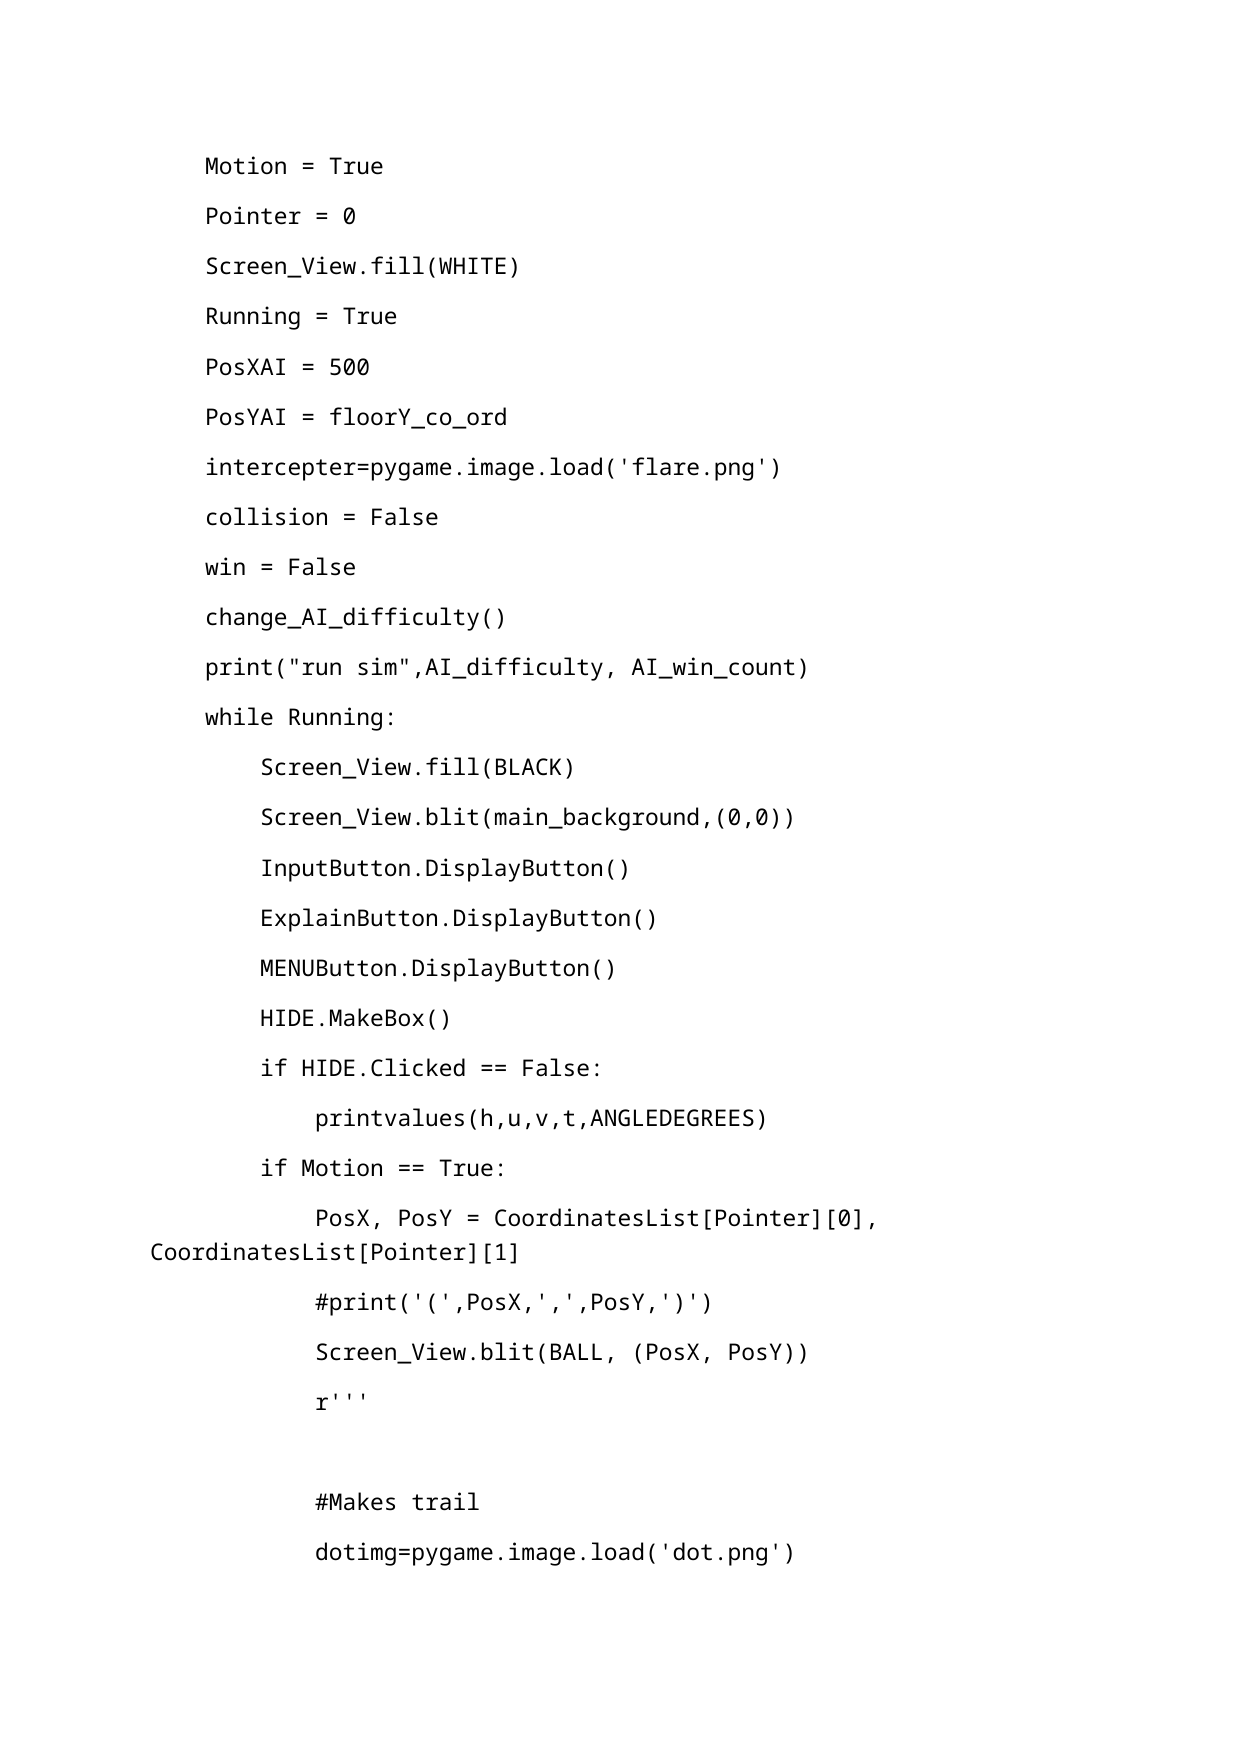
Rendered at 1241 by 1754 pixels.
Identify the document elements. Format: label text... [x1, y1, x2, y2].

text Running = True [150, 300, 1090, 332]
text Motion = True [150, 150, 1090, 181]
text HIDE.MakeBox() [150, 1002, 1090, 1033]
text InputButton.DisplayButton() [150, 851, 1090, 883]
text ExplainButton.DisplayButton() [150, 902, 1090, 933]
text Pointer = 0 [150, 200, 1090, 231]
text PosYAI = floorY_co_ord [150, 401, 1090, 432]
text Screen_View.fill(WHITE) [150, 250, 1090, 281]
text MENUButton.DisplayButton() [150, 952, 1090, 983]
text Screen_View.blit(BALL, (PosX, PosY)) [150, 1336, 1090, 1367]
text #Makes trail [150, 1486, 1090, 1517]
text change_AI_difficulty() [150, 601, 1090, 632]
text r''' [150, 1386, 1090, 1417]
text collision = False [150, 501, 1090, 532]
text Screen_View.blit(main_background,(0,0)) [150, 801, 1090, 833]
text Screen_View.fill(BLACK) [150, 751, 1090, 782]
text dotimg=pygame.image.load('dot.png') [150, 1536, 1090, 1567]
text if Motion == True: [150, 1152, 1090, 1183]
text if HIDE.Clicked == False: [150, 1052, 1090, 1083]
text win = False [150, 551, 1090, 582]
text print("run sim",AI_difficulty, AI_win_count) [150, 651, 1090, 682]
text PosX, PosY = CoordinatesList[Pointer][0], CoordinatesList[Pointer][1] [150, 1202, 1090, 1267]
text #print('(',PosX,',',PosY,')') [150, 1286, 1090, 1317]
text printvalues(h,u,v,t,ANGLEDEGREES) [150, 1102, 1090, 1133]
text while Running: [150, 701, 1090, 732]
text intercepter=pygame.image.load('flare.png') [150, 451, 1090, 482]
text PosXAI = 500 [150, 350, 1090, 382]
